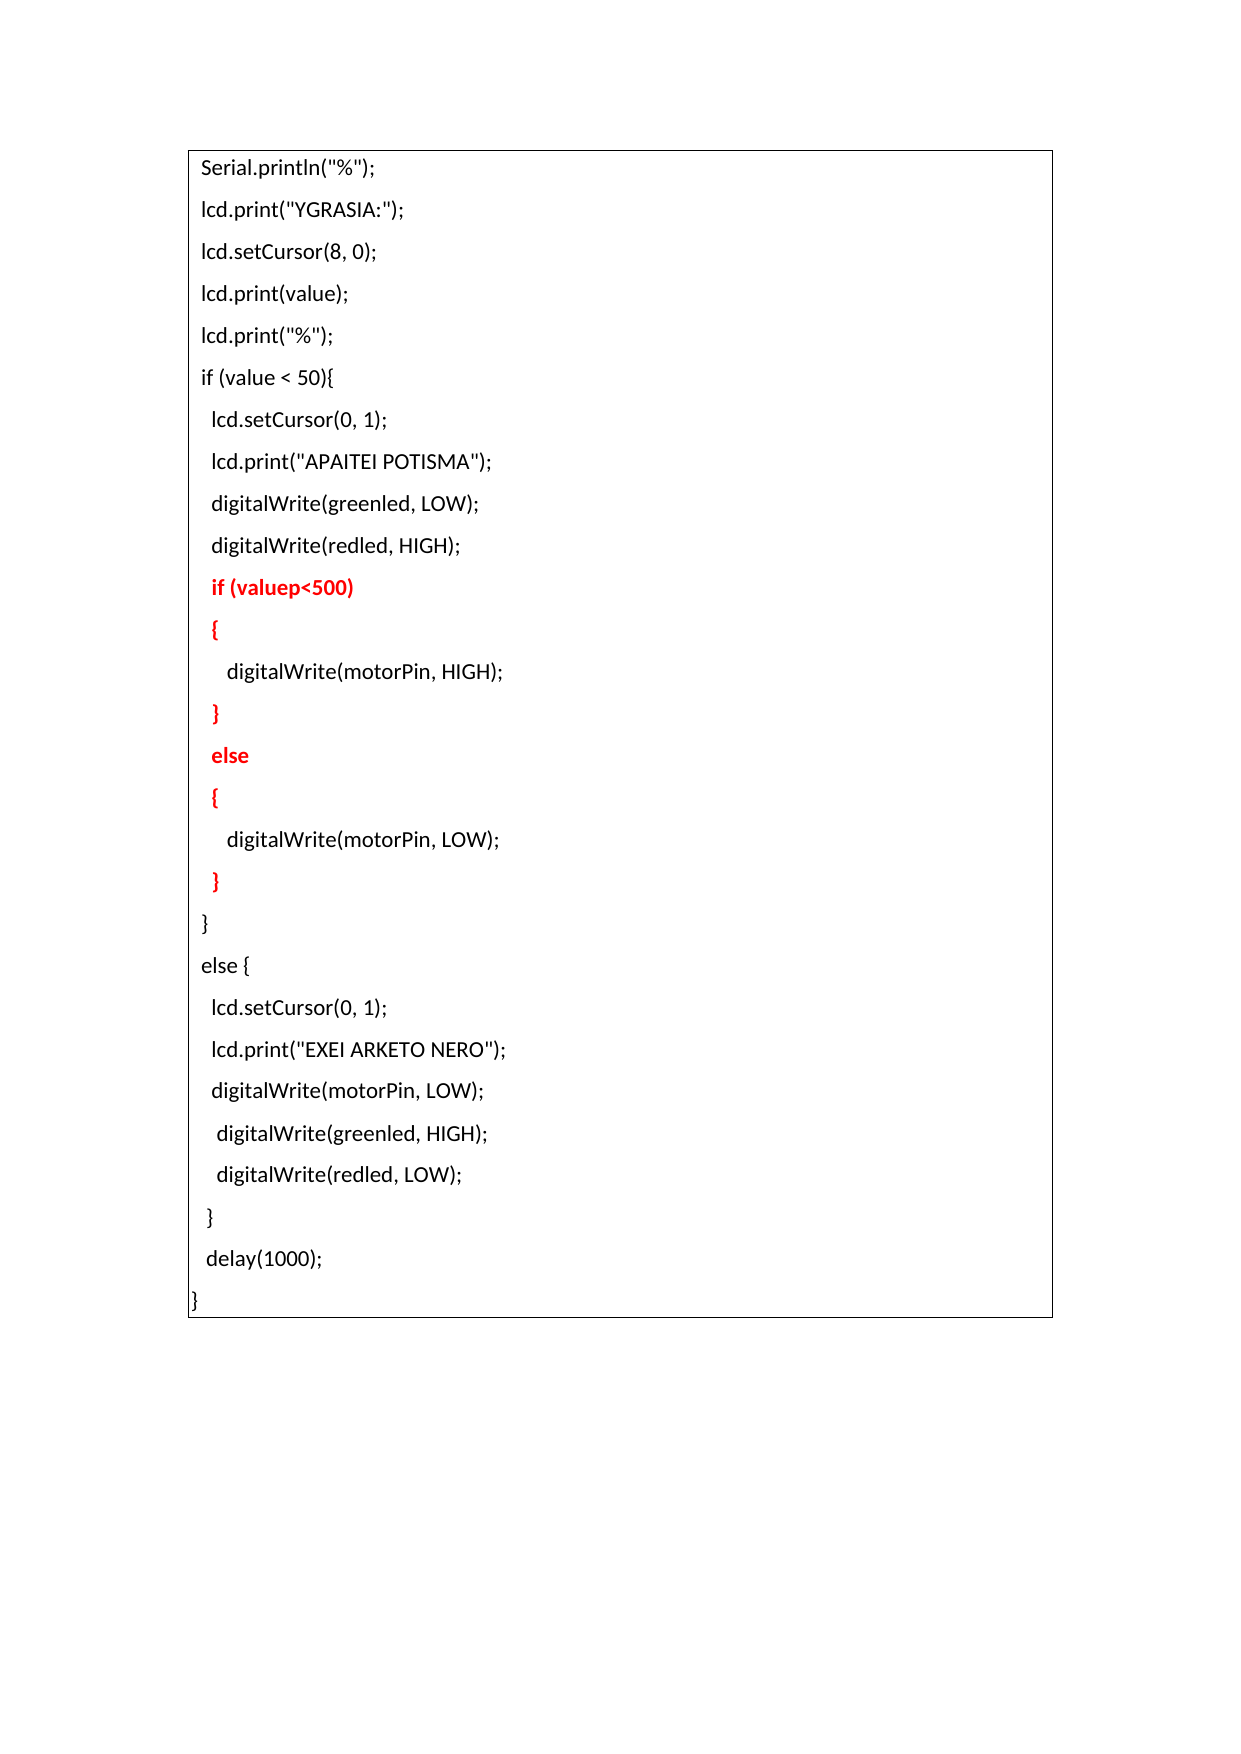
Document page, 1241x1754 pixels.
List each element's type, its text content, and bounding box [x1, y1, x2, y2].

text else [189, 738, 1052, 769]
text lcd.print(value); [189, 276, 1052, 307]
text lcd.setCursor(0, 1); [189, 402, 1052, 433]
text lcd.print("%"); [189, 318, 1052, 349]
text { [189, 780, 1052, 811]
text delay(1000); [189, 1241, 1052, 1273]
text digitalWrite(greenled, HIGH); [189, 1116, 1052, 1147]
text lcd.print("EXEI ARKETO NERO"); [189, 1032, 1052, 1063]
text { [189, 612, 1052, 643]
text lcd.print("YGRASIA:"); [189, 192, 1052, 223]
text else { [189, 948, 1052, 979]
text digitalWrite(motorPin, HIGH); [189, 654, 1052, 685]
text } [189, 696, 1052, 727]
text Serial.println("%"); [189, 151, 1052, 181]
text if (value < 50){ [189, 360, 1052, 391]
text digitalWrite(motorPin, LOW); [189, 1073, 1052, 1105]
text } [189, 864, 1052, 895]
text digitalWrite(redled, HIGH); [189, 528, 1052, 559]
text } [189, 1283, 1052, 1317]
text digitalWrite(motorPin, LOW); [189, 822, 1052, 853]
text lcd.setCursor(8, 0); [189, 234, 1052, 265]
text if (valuep<500) [189, 570, 1052, 601]
text digitalWrite(greenled, LOW); [189, 486, 1052, 517]
text } [189, 1199, 1052, 1231]
text digitalWrite(redled, LOW); [189, 1157, 1052, 1189]
text lcd.print("APAITEI POTISMA"); [189, 444, 1052, 475]
text } [189, 906, 1052, 937]
text lcd.setCursor(0, 1); [189, 989, 1052, 1021]
